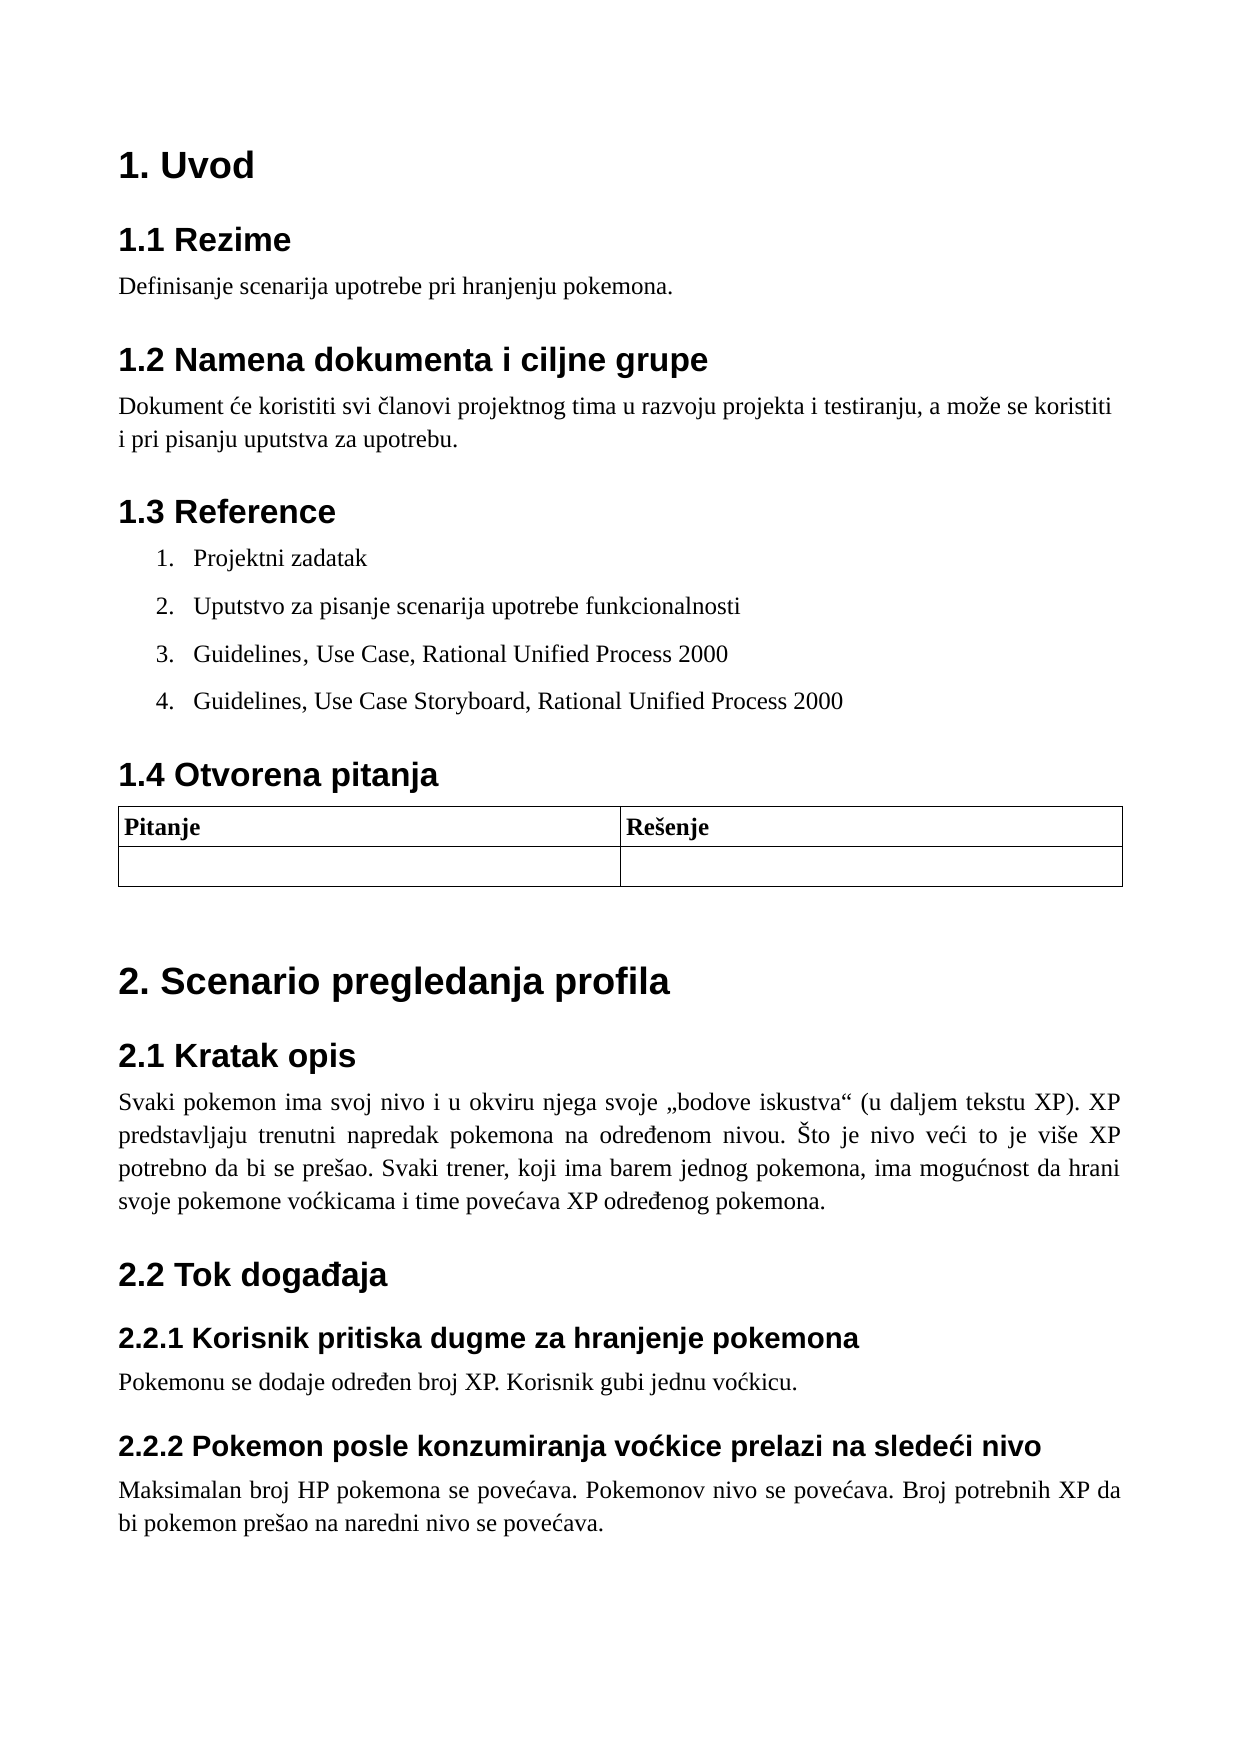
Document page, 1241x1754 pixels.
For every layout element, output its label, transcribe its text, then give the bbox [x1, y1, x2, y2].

subtitle 2.1 Kratak opis [118, 1036, 1122, 1075]
subtitle 2.2.1 Korisnik pritiska dugme za hranjenje pokemona [118, 1321, 1122, 1354]
subtitle 2.2.2 Pokemon posle konzumiranja voćkice prelazi na sledeći nivo [118, 1429, 1122, 1463]
subtitle 1.3 Reference [118, 492, 1122, 531]
subtitle 1. Uvod [118, 143, 1122, 187]
list Guidelines‚ Use Case, Rational Unified Process 2000 [156, 639, 1122, 667]
table_header Rešenje [621, 807, 1122, 846]
list Uputstvo za pisanje scenarija upotrebe funkcionalnosti [156, 591, 1122, 620]
list Projektni zadatak [156, 543, 1122, 572]
text Dokument će koristiti svi članovi projektnog tima u razvoju projekta i testiranju, a može se koristiti i pri pisanju uputstva za upotrebu. [118, 391, 1122, 453]
text Pokemonu se dodaje određen broj XP. Korisnik gubi jednu voćkicu. [118, 1367, 1122, 1396]
table_header Pitanje [119, 807, 620, 846]
table_cell [621, 847, 1122, 886]
text Svaki pokemon ima svoj nivo i u okviru njega svoje „bodove iskustva“ (u daljem tekstu XP). XP predstavljaju trenutni napredak pokemona na određenom nivou. Što je nivo veći to je više XP potrebno da bi se prešao. Svaki trener, koji ima barem jednog pokemona, ima mogućnost da hrani svoje pokemone voćkicama i time povećava XP određenog pokemona. [118, 1087, 1122, 1215]
list Guidelines, Use Case Storyboard, Rational Unified Process 2000 [156, 686, 1122, 715]
table_cell [119, 847, 620, 886]
subtitle 1.1 Rezime [118, 220, 1122, 259]
subtitle 1.2 Namena dokumenta i ciljne grupe [118, 340, 1122, 378]
text Definisanje scenarija upotrebe pri hranjenju pokemona. [118, 271, 1122, 300]
subtitle 2.2 Tok događaja [118, 1255, 1122, 1293]
subtitle 1.4 Otvorena pitanja [118, 755, 1122, 793]
subtitle 2. Scenario pregledanja profila [118, 959, 1122, 1003]
text Maksimalan broj HP pokemona se povećava. Pokemonov nivo se povećava. Broj potrebnih XP da bi pokemon prešao na naredni nivo se povećava. [118, 1475, 1122, 1537]
